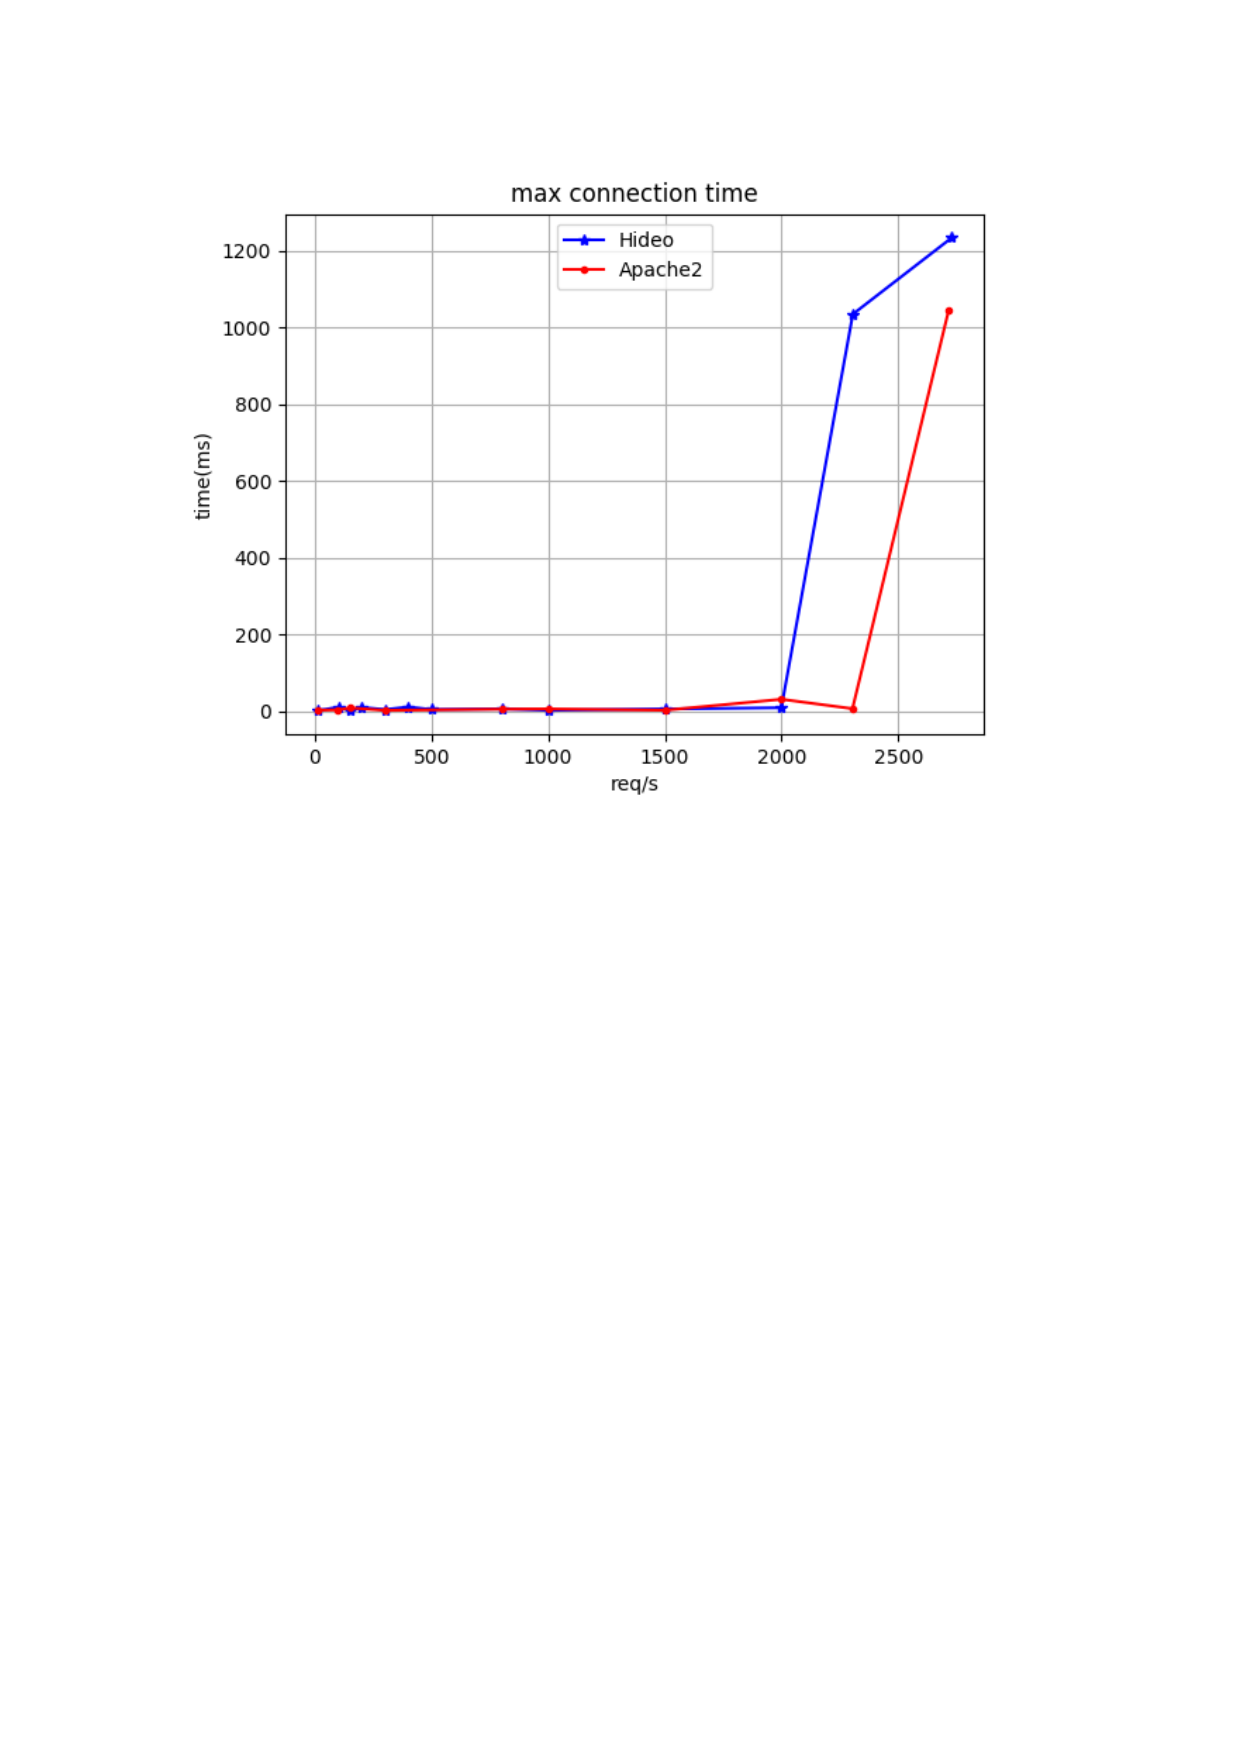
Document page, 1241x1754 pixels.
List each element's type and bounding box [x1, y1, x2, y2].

picture [173, 133, 1074, 809]
